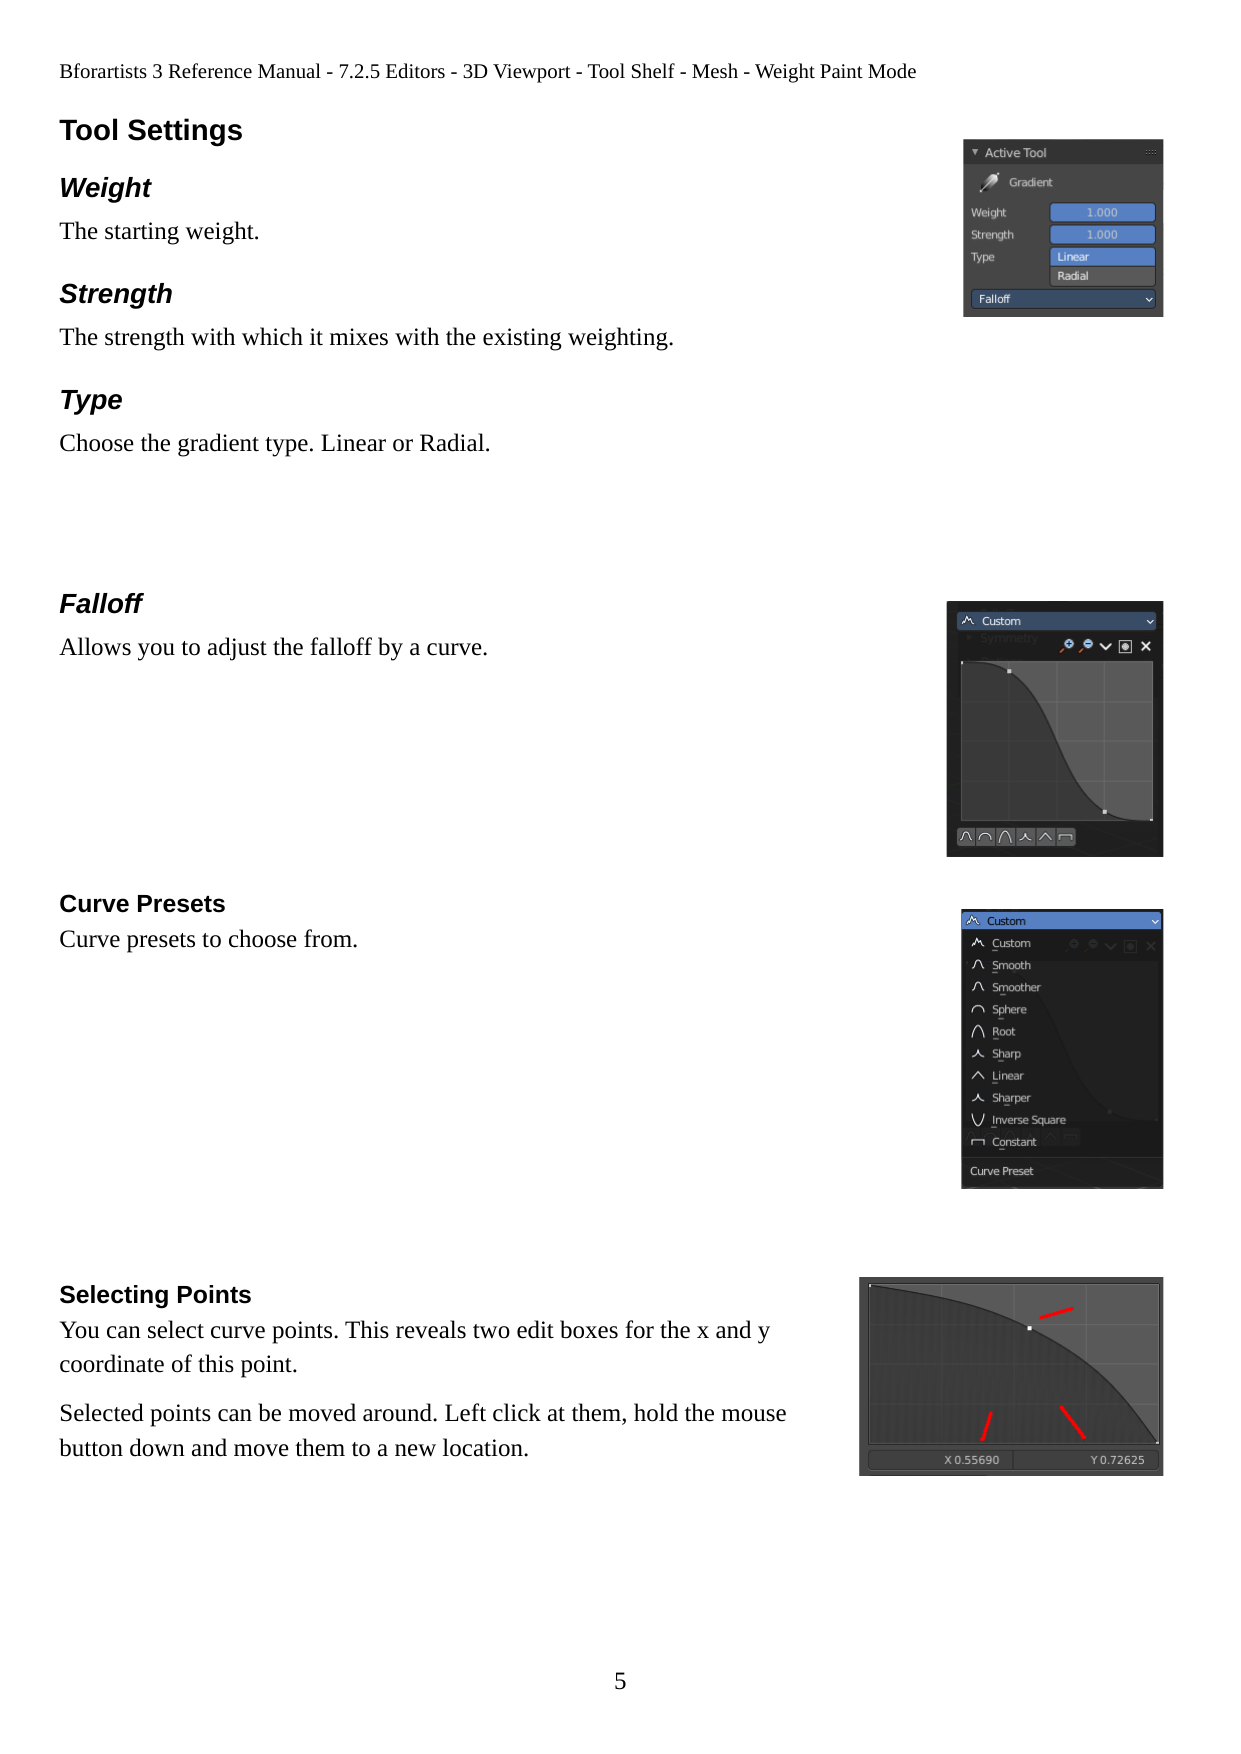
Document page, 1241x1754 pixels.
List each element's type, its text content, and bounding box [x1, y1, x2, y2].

subtitle [1164, 1280, 1181, 1309]
text The strength with which it mixes with the existing weighting. [59, 322, 1181, 350]
subtitle Tool Settings [59, 113, 1181, 146]
picture [946, 601, 1164, 857]
text Curve presets to choose from. [59, 924, 961, 953]
subtitle Falloff [59, 587, 1181, 619]
subtitle [1164, 171, 1181, 203]
text [1164, 216, 1181, 244]
text Selected points can be moved around. Left click at them, hold the mouse button down and move them to a new location. [59, 1398, 859, 1462]
text The starting weight. [59, 216, 963, 244]
text You can select curve points. This reveals two edit boxes for the x and y coordinate of this point. [59, 1315, 859, 1378]
subtitle Weight [59, 171, 963, 203]
subtitle Strength [59, 277, 963, 309]
subtitle Type [59, 383, 1181, 415]
subtitle Selecting Points [59, 1280, 859, 1309]
picture [859, 1277, 1164, 1476]
subtitle [1164, 277, 1181, 309]
text Allows you to adjust the falloff by a curve. [59, 632, 946, 660]
picture [961, 909, 1164, 1189]
text Choose the gradient type. Linear or Radial. [59, 428, 1181, 456]
subtitle Curve Presets [59, 889, 1181, 918]
picture [963, 139, 1164, 317]
